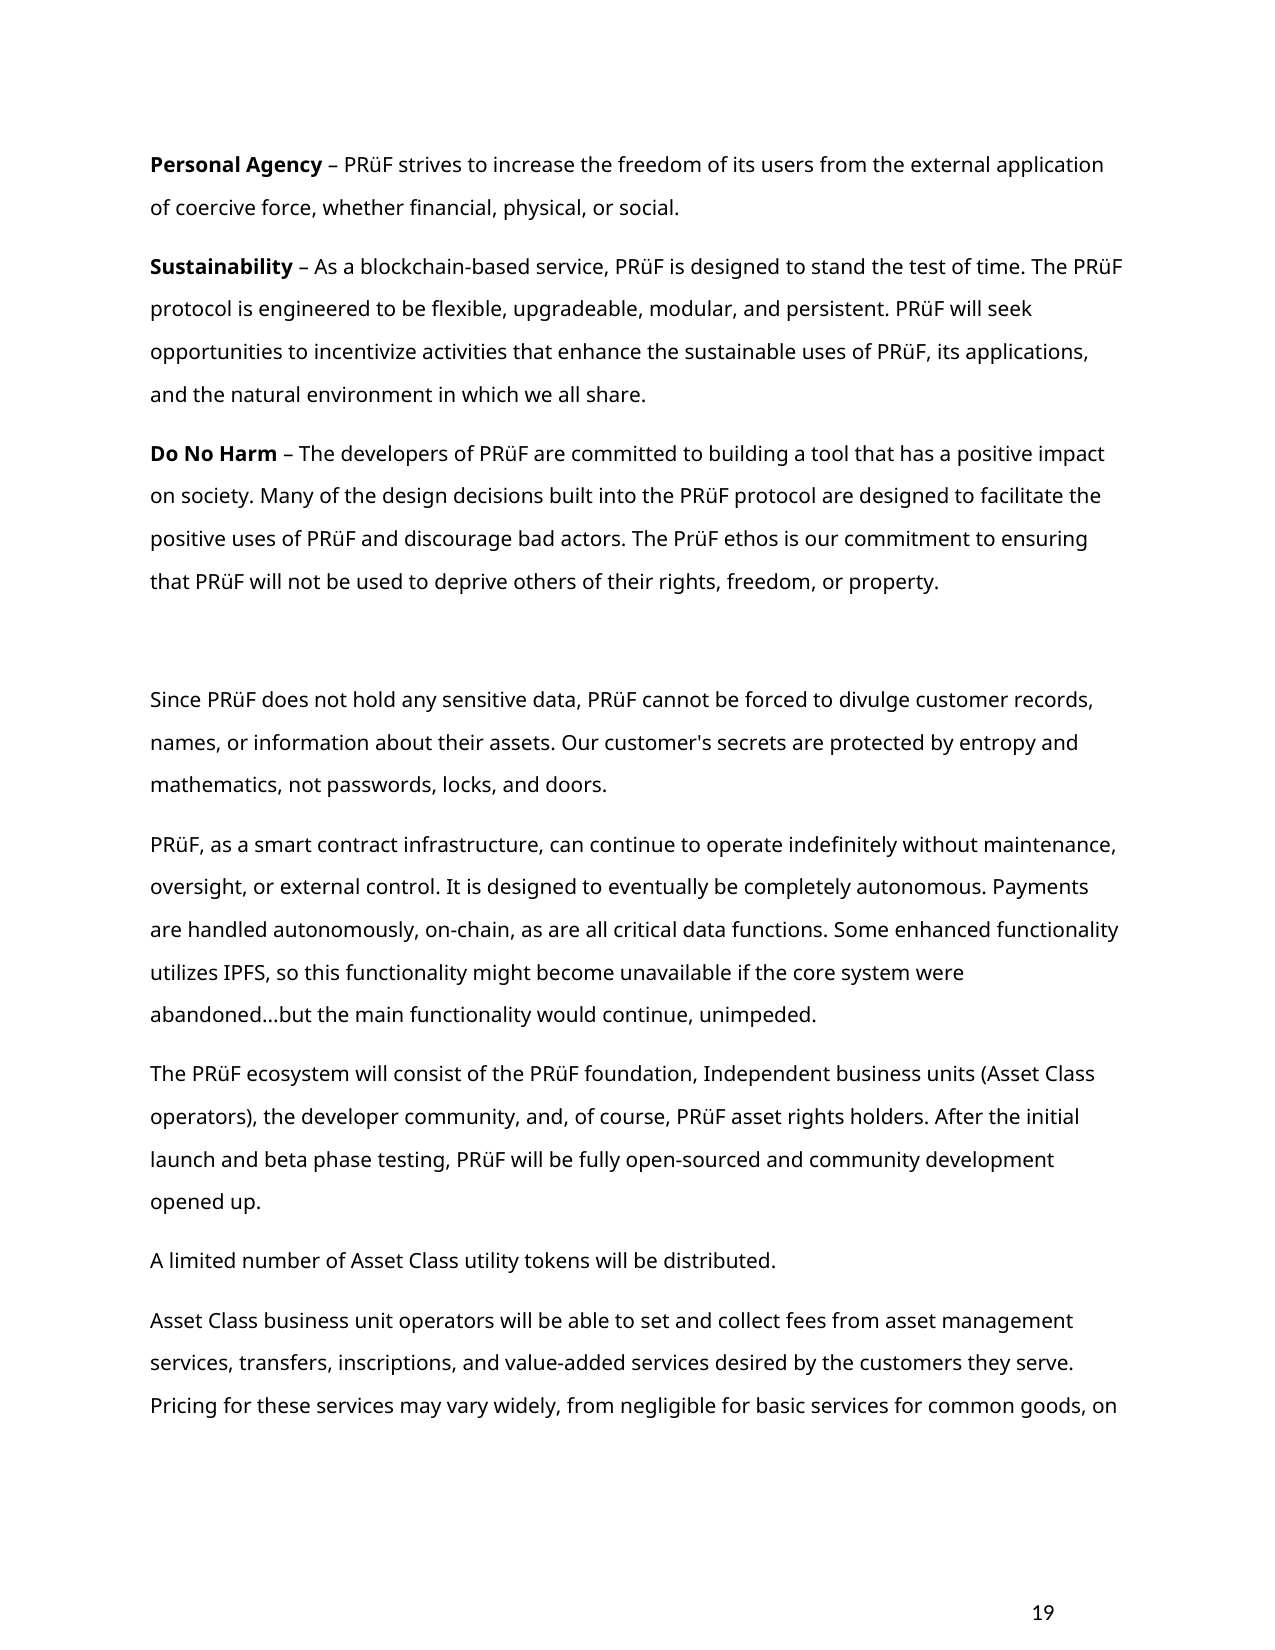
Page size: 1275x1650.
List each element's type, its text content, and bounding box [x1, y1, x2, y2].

text PRüF, as a smart contract infrastructure, can continue to operate indefinitely without maintenance, oversight, or external control. It is designed to eventually be completely autonomous. Payments are handled autonomously, on-chain, as are all critical data functions. Some enhanced functionality utilizes IPFS, so this functionality might become unavailable if the core system were abandoned...but the main functionality would continue, unimpeded. [150, 830, 1125, 1029]
text Do No Harm – The developers of PRüF are committed to building a tool that has a positive impact on society. Many of the design decisions built into the PRüF protocol are designed to facilitate the positive uses of PRüF and discourage bad actors. The PrüF ethos is our commitment to ensuring that PRüF will not be used to deprive others of their rights, freedom, or property. [150, 439, 1125, 595]
text Personal Agency – PRüF strives to increase the freedom of its users from the external application of coercive force, whether financial, physical, or social. [150, 150, 1125, 221]
text The PRüF ecosystem will consist of the PRüF foundation, Independent business units (Asset Class operators), the developer community, and, of course, PRüF asset rights holders. After the initial launch and beta phase testing, PRüF will be fully open-sourced and community development opened up. [150, 1059, 1125, 1216]
text A limited number of Asset Class utility tokens will be distributed. [150, 1247, 1125, 1275]
text Asset Class business unit operators will be able to set and collect fees from asset management services, transfers, inscriptions, and value-added services desired by the customers they serve. Pricing for these services may vary widely, from negligible for basic services for common goods, on [150, 1306, 1125, 1419]
text Since PRüF does not hold any sensitive data, PRüF cannot be forced to divulge customer records, names, or information about their assets. Our customer's secrets are protected by entropy and mathematics, not passwords, locks, and doors. [150, 685, 1125, 799]
text Sustainability – As a blockchain-based service, PRüF is designed to stand the test of time. The PRüF protocol is engineered to be flexible, upgradeable, modular, and persistent. PRüF will seek opportunities to incentivize activities that enhance the sustainable uses of PRüF, its applications, and the natural environment in which we all share. [150, 252, 1125, 408]
